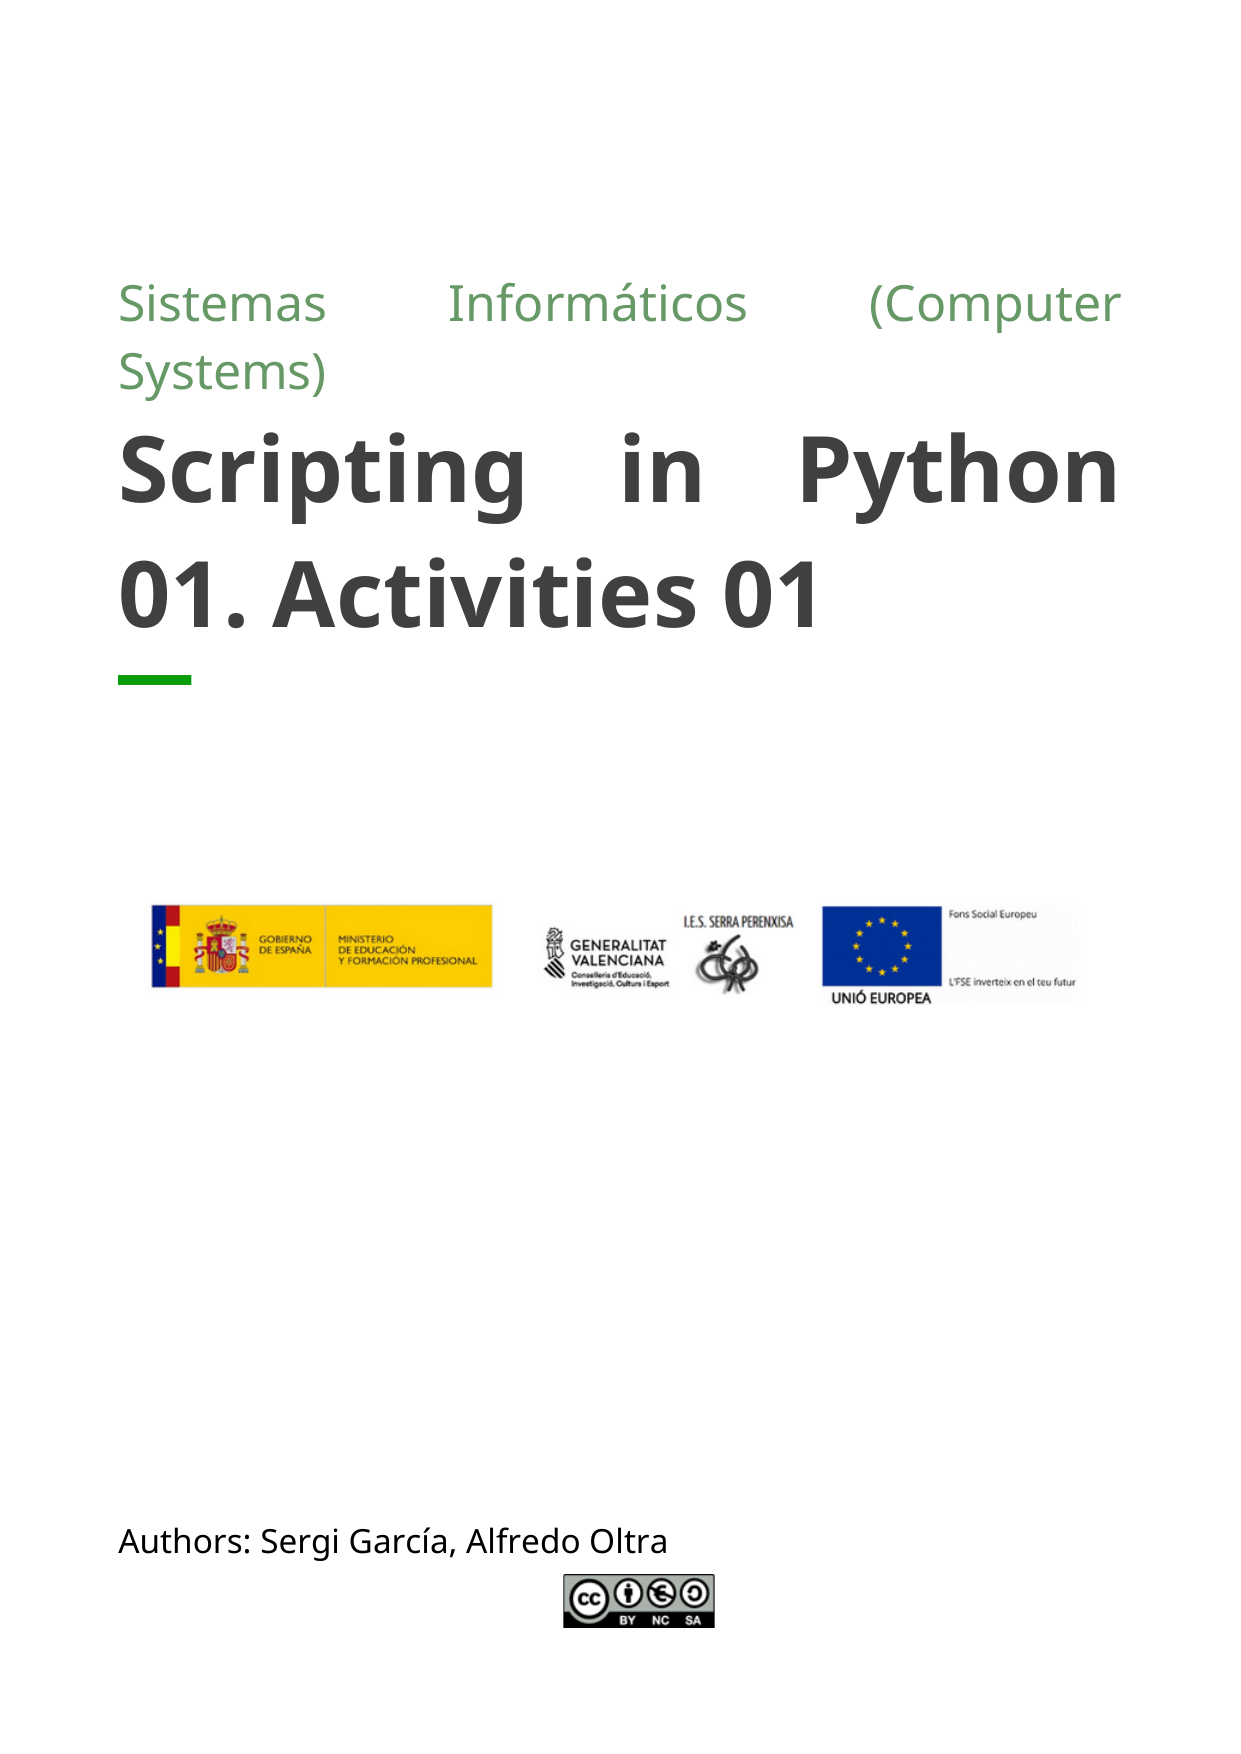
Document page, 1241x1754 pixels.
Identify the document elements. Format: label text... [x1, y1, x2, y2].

picture [118, 675, 192, 685]
text Authors: Sergi García, Alfredo Oltra [118, 1517, 1122, 1563]
picture [563, 1574, 715, 1628]
title Sistemas Informáticos (Computer Systems) Scripting in Python 01. Activities 01 [118, 268, 1122, 654]
picture [118, 885, 1123, 1005]
